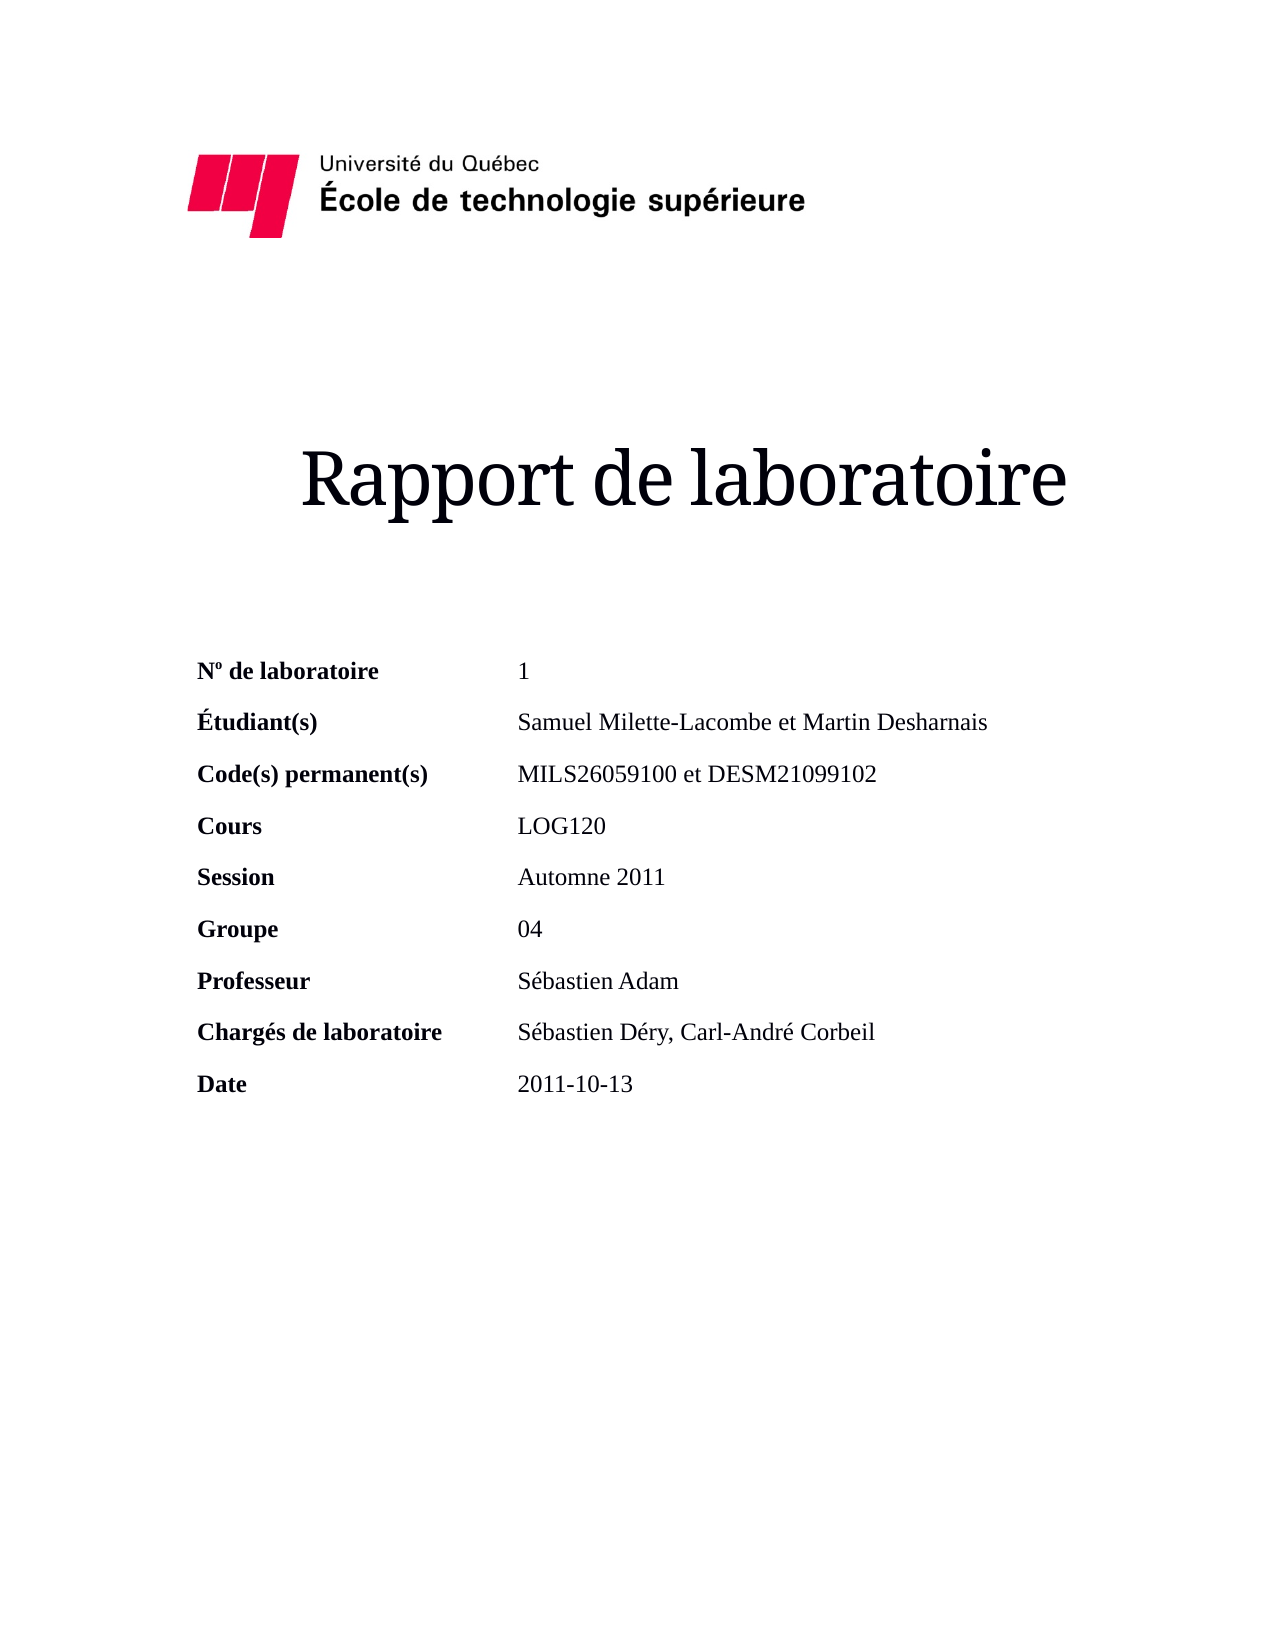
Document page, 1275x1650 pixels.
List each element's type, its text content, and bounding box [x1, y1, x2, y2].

table_cell Sébastien Déry, Carl-André Corbeil [497, 1018, 1275, 1069]
table_cell Cours [176, 811, 497, 862]
table_cell Automne 2011 [497, 863, 1275, 914]
picture [187, 150, 827, 238]
table_cell Chargés de laboratoire [176, 1018, 497, 1069]
table_header 1 [497, 647, 1275, 707]
table_cell Professeur [176, 966, 497, 1017]
table_cell LOG120 [497, 811, 1275, 862]
table_cell Code(s) permanent(s) [176, 759, 497, 811]
title Rapport de laboratoire [300, 425, 1087, 527]
table_cell MILS26059100 et DESM21099102 [497, 759, 1275, 811]
table_cell Date [176, 1069, 497, 1121]
table_cell 04 [497, 914, 1275, 966]
table_header No de laboratoire [176, 647, 497, 707]
table_cell Session [176, 863, 497, 914]
table_cell Groupe [176, 914, 497, 966]
table_cell Sébastien Adam [497, 966, 1275, 1017]
table_cell Samuel Milette-Lacombe et Martin Desharnais [497, 708, 1275, 759]
table_cell Étudiant(s) [176, 708, 497, 759]
table_cell 2011-10-13 [497, 1069, 1275, 1121]
